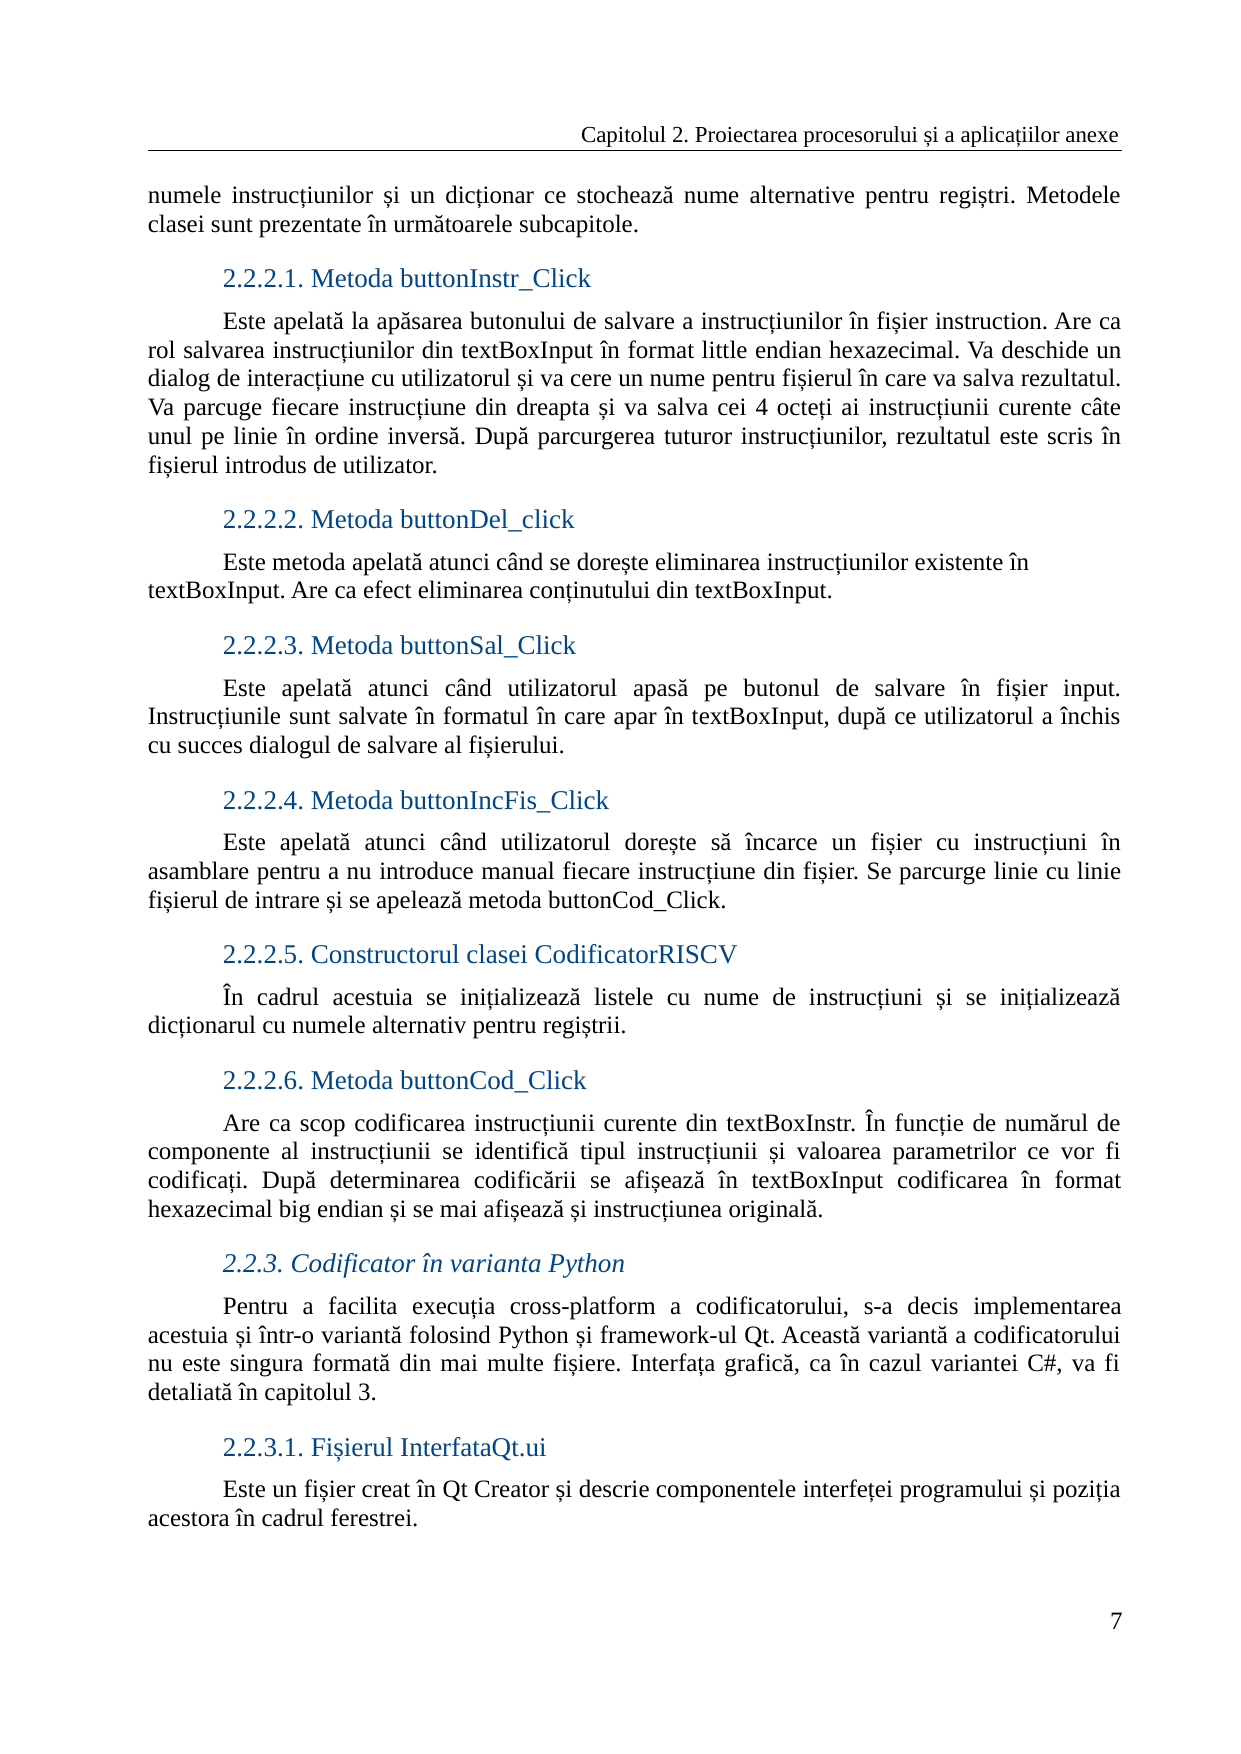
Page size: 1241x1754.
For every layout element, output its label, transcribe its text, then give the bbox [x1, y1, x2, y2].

text Pentru a facilita execuția cross-platform a codificatorului, s-a decis implementarea acestuia și într-o variantă folosind Python și framework-ul Qt. Această variantă a codificatorului nu este singura formată din mai multe fișiere. Interfața grafică, ca în cazul variantei C#, va fi detaliată în capitolul 3. [148, 1291, 1122, 1406]
text Este metoda apelată atunci când se dorește eliminarea instrucțiunilor existente în [148, 547, 1122, 576]
text Este apelată atunci când utilizatorul apasă pe butonul de salvare în fișier input. Instrucțiunile sunt salvate în formatul în care apar în textBoxInput, după ce utilizatorul a închis cu succes dialogul de salvare al fișierului. [148, 673, 1122, 759]
subtitle Metoda buttonDel_click [223, 503, 1122, 534]
subtitle Metoda buttonIncFis_Click [223, 784, 1122, 815]
subtitle Codificator în varianta Python [223, 1247, 1122, 1279]
text textBoxInput. Are ca efect eliminarea conținutului din textBoxInput. [148, 576, 1122, 604]
subtitle Fișierul InterfataQt.ui [223, 1431, 1122, 1462]
text În cadrul acestuia se inițializează listele cu nume de instrucțiuni și se inițializează dicționarul cu numele alternativ pentru regiștrii. [148, 982, 1122, 1039]
text numele instrucțiunilor și un dicționar ce stochează nume alternative pentru regiștri. Metodele clasei sunt prezentate în următoarele subcapitole. [148, 180, 1122, 238]
text Este apelată atunci când utilizatorul dorește să încarce un fișier cu instrucțiuni în asamblare pentru a nu introduce manual fiecare instrucțiune din fișier. Se parcurge linie cu linie fișierul de intrare și se apelează metoda buttonCod_Click. [148, 827, 1122, 913]
subtitle Metoda buttonSal_Click [223, 629, 1122, 660]
subtitle Metoda buttonInstr_Click [223, 262, 1122, 294]
subtitle Metoda buttonCod_Click [223, 1064, 1122, 1095]
text Este apelată la apăsarea butonului de salvare a instrucțiunilor în fișier instruction. Are ca rol salvarea instrucțiunilor din textBoxInput în format little endian hexazecimal. Va deschide un dialog de interacțiune cu utilizatorul și va cere un nume pentru fișierul în care va salva rezultatul. Va parcuge fiecare instrucțiune din dreapta și va salva cei 4 octeți ai instrucțiunii curente câte unul pe linie în ordine inversă. După parcurgerea tuturor instrucțiunilor, rezultatul este scris în fișierul introdus de utilizator. [148, 306, 1122, 478]
text Este un fișier creat în Qt Creator și descrie componentele interfeței programului și poziția acestora în cadrul ferestrei. [148, 1474, 1122, 1532]
text Are ca scop codificarea instrucțiunii curente din textBoxInstr. În funcție de numărul de componente al instrucțiunii se identifică tipul instrucțiunii și valoarea parametrilor ce vor fi codificați. După determinarea codificării se afișează în textBoxInput codificarea în format hexazecimal big endian și se mai afișează și instrucțiunea originală. [148, 1108, 1122, 1223]
subtitle Constructorul clasei CodificatorRISCV [223, 938, 1122, 969]
